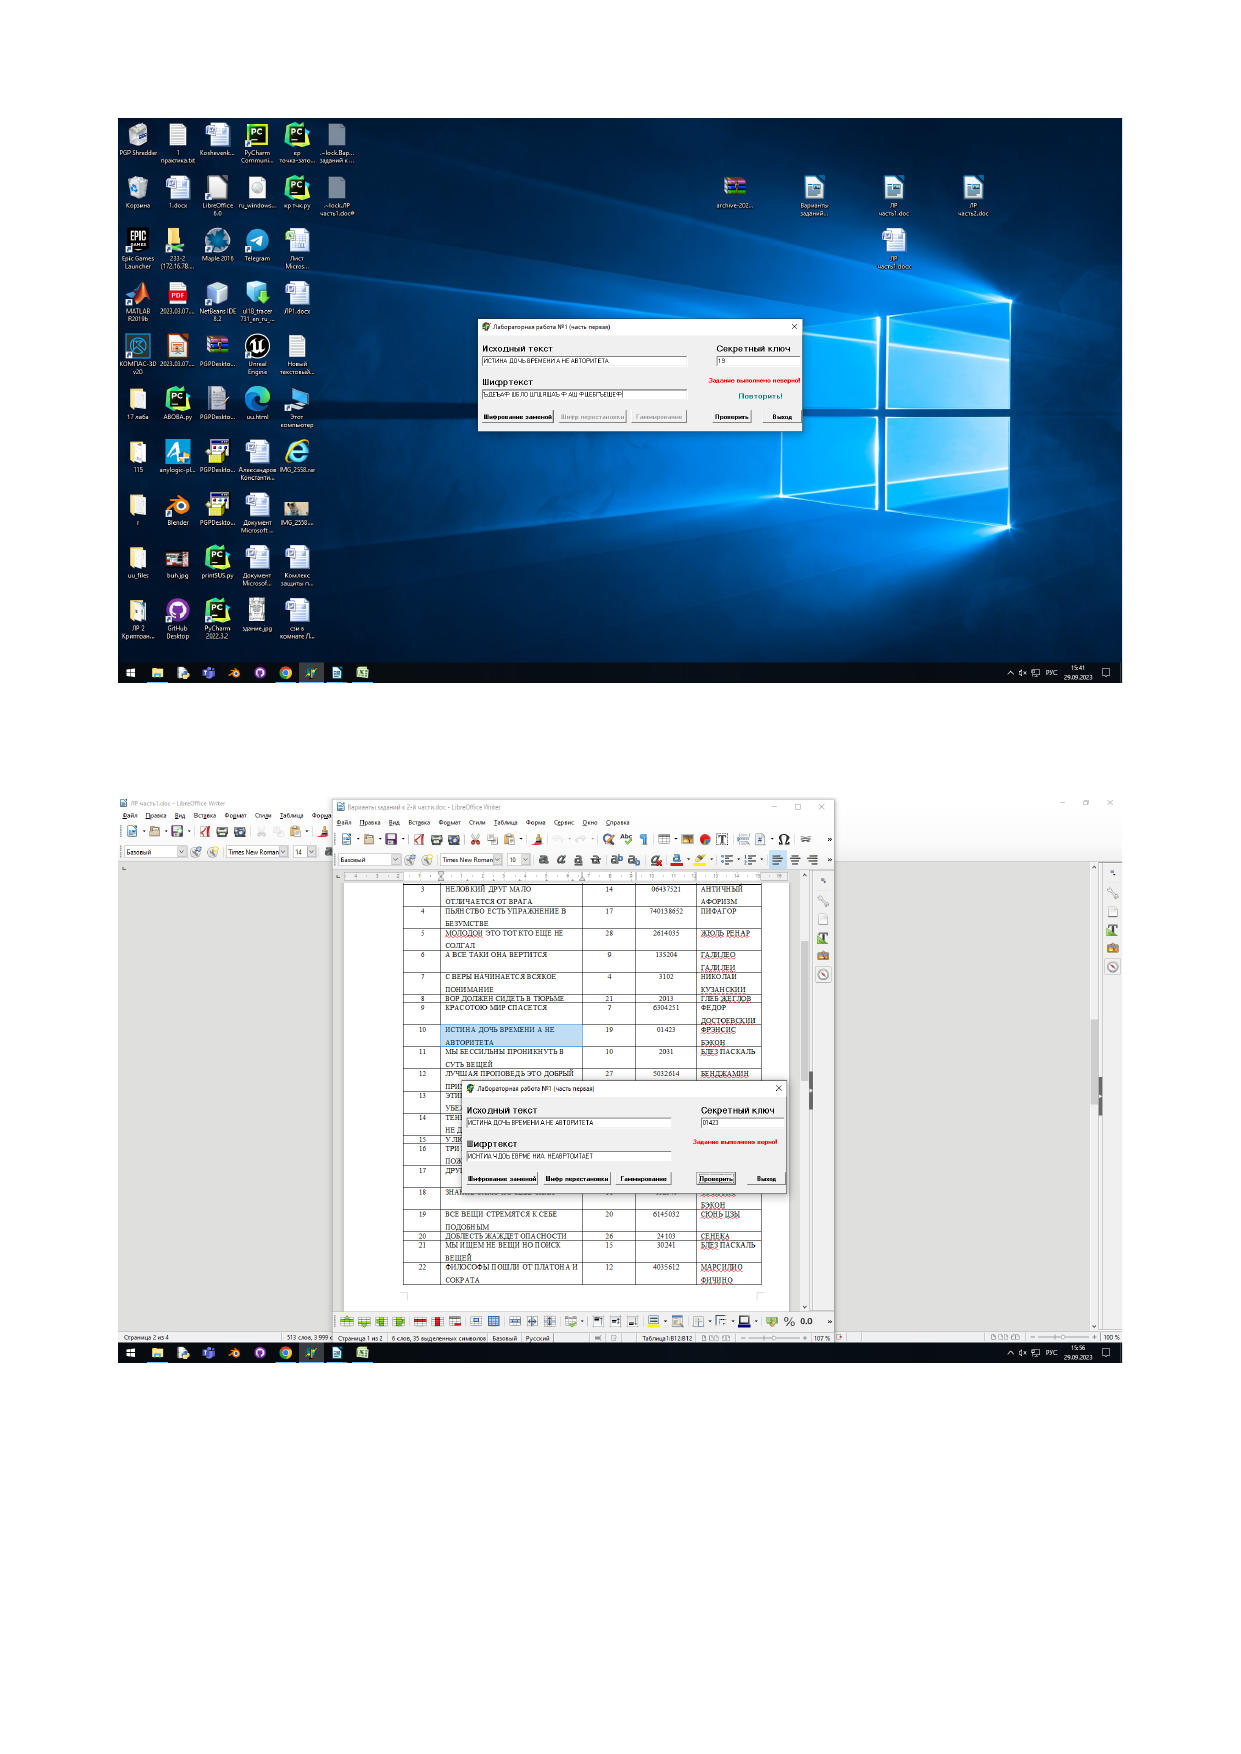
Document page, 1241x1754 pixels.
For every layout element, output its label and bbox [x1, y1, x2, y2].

picture [118, 797, 1123, 1363]
picture [118, 118, 1123, 683]
